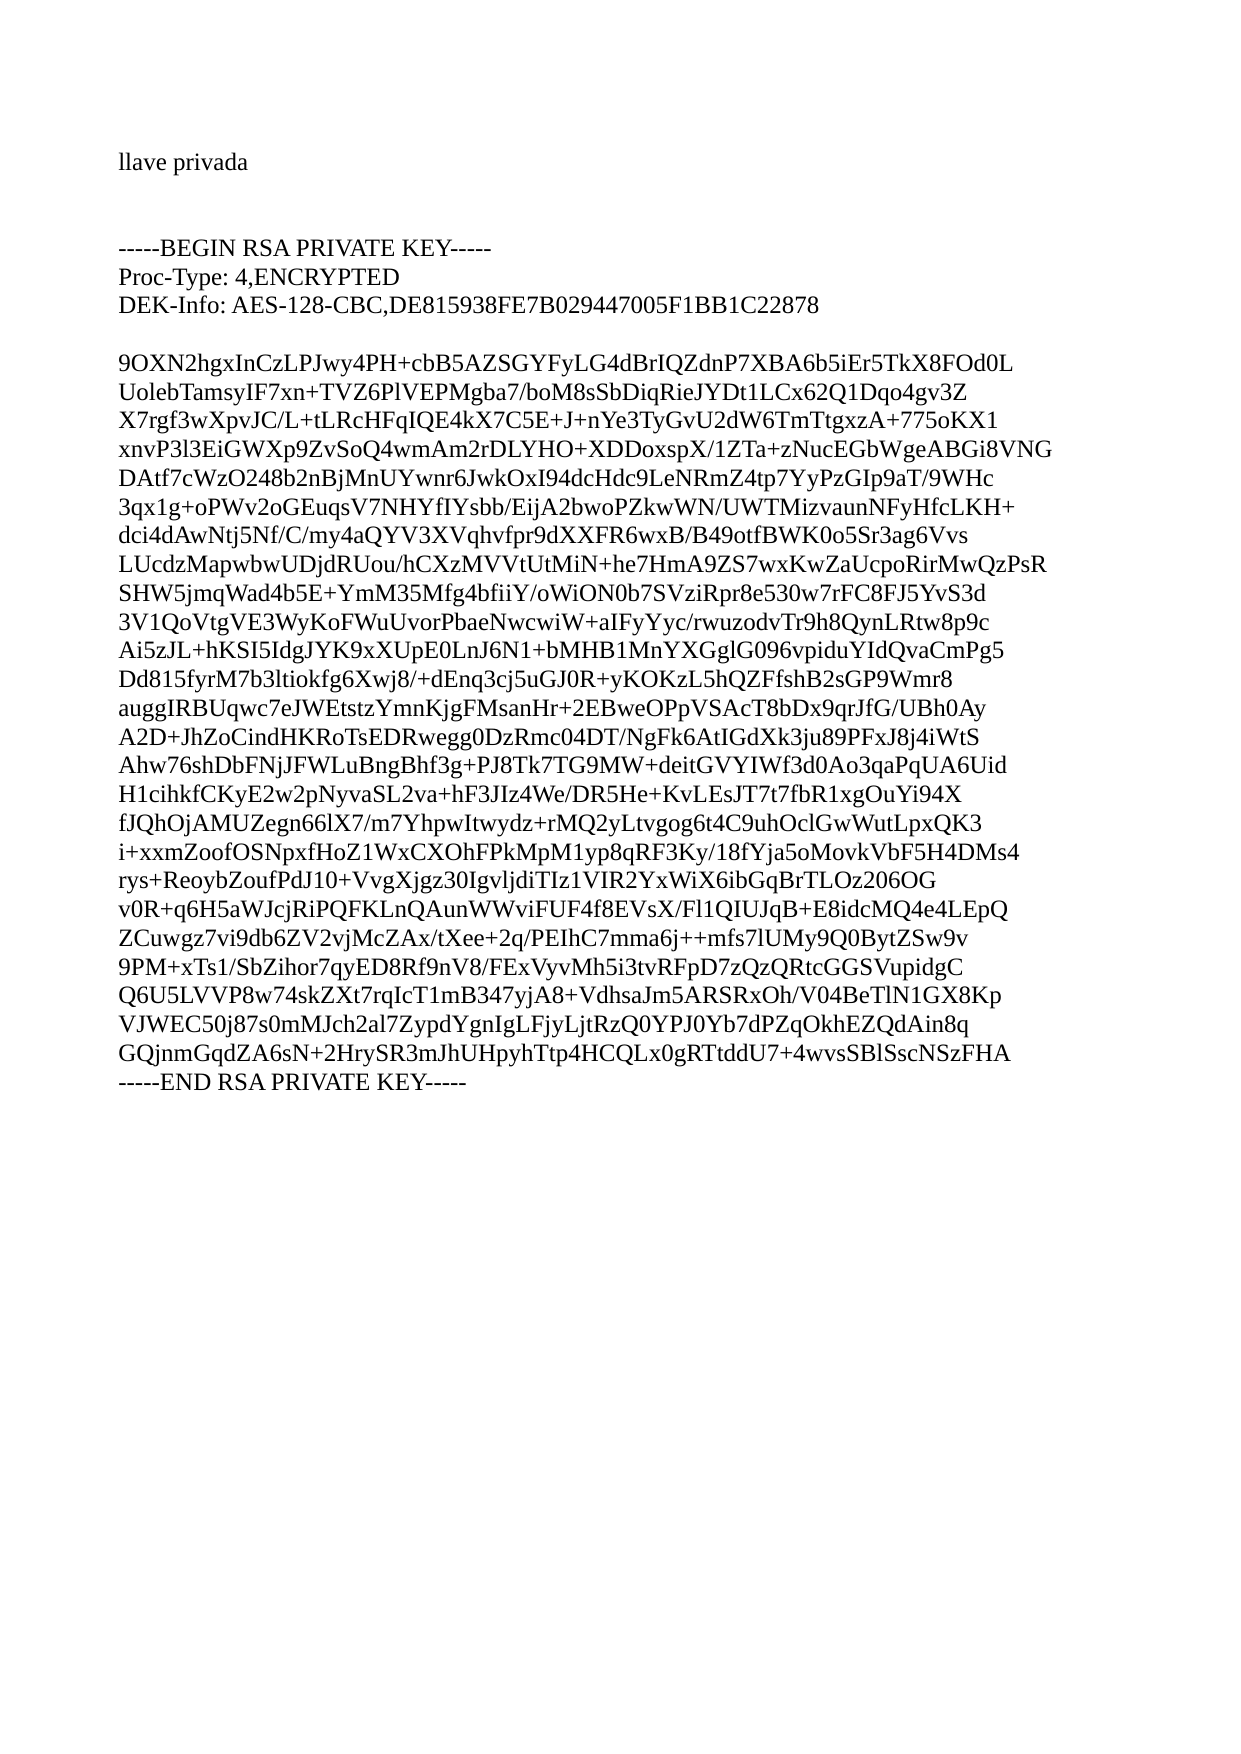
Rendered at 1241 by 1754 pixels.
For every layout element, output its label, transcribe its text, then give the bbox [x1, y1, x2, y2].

text DEK-Info: AES-128-CBC,DE815938FE7B029447005F1BB1C22878 [118, 291, 1122, 319]
text Q6U5LVVP8w74skZXt7rqIcT1mB347yjA8+VdhsaJm5ARSRxOh/V04BeTlN1GX8Kp [118, 981, 1122, 1009]
text UolebTamsyIF7xn+TVZ6PlVEPMgba7/boM8sSbDiqRieJYDt1LCx62Q1Dqo4gv3Z [118, 377, 1122, 406]
text llave privada [118, 147, 1122, 176]
text H1cihkfCKyE2w2pNyvaSL2va+hF3JIz4We/DR5He+KvLEsJT7t7fbR1xgOuYi94X [118, 779, 1122, 808]
text -----BEGIN RSA PRIVATE KEY----- [118, 233, 1122, 262]
text Ahw76shDbFNjJFWLuBngBhf3g+PJ8Tk7TG9MW+deitGVYIWf3d0Ao3qaPqUA6Uid [118, 751, 1122, 779]
text auggIRBUqwc7eJWEtstzYmnKjgFMsanHr+2EBweOPpVSAcT8bDx9qrJfG/UBh0Ay [118, 693, 1122, 722]
text 3qx1g+oPWv2oGEuqsV7NHYfIYsbb/EijA2bwoPZkwWN/UWTMizvaunNFyHfcLKH+ [118, 492, 1122, 521]
text ZCuwgz7vi9db6ZV2vjMcZAx/tXee+2q/PEIhC7mma6j++mfs7lUMy9Q0BytZSw9v [118, 923, 1122, 952]
text fJQhOjAMUZegn66lX7/m7YhpwItwydz+rMQ2yLtvgog6t4C9uhOclGwWutLpxQK3 [118, 808, 1122, 837]
text rys+ReoybZoufPdJ10+VvgXjgz30IgvljdiTIz1VIR2YxWiX6ibGqBrTLOz206OG [118, 866, 1122, 894]
text 3V1QoVtgVE3WyKoFWuUvorPbaeNwcwiW+aIFyYyc/rwuzodvTr9h8QynLRtw8p9c [118, 607, 1122, 636]
text LUcdzMapwbwUDjdRUou/hCXzMVVtUtMiN+he7HmA9ZS7wxKwZaUcpoRirMwQzPsR [118, 549, 1122, 578]
text Dd815fyrM7b3ltiokfg6Xwj8/+dEnq3cj5uGJ0R+yKOKzL5hQZFfshB2sGP9Wmr8 [118, 664, 1122, 693]
text VJWEC50j87s0mMJch2al7ZypdYgnIgLFjyLjtRzQ0YPJ0Yb7dPZqOkhEZQdAin8q [118, 1009, 1122, 1038]
text X7rgf3wXpvJC/L+tLRcHFqIQE4kX7C5E+J+nYe3TyGvU2dW6TmTtgxzA+775oKX1 [118, 406, 1122, 434]
text xnvP3l3EiGWXp9ZvSoQ4wmAm2rDLYHO+XDDoxspX/1ZTa+zNucEGbWgeABGi8VNG [118, 434, 1122, 463]
text A2D+JhZoCindHKRoTsEDRwegg0DzRmc04DT/NgFk6AtIGdXk3ju89PFxJ8j4iWtS [118, 722, 1122, 751]
text 9PM+xTs1/SbZihor7qyED8Rf9nV8/FExVyvMh5i3tvRFpD7zQzQRtcGGSVupidgC [118, 952, 1122, 981]
text DAtf7cWzO248b2nBjMnUYwnr6JwkOxI94dcHdc9LeNRmZ4tp7YyPzGIp9aT/9WHc [118, 463, 1122, 492]
text 9OXN2hgxInCzLPJwy4PH+cbB5AZSGYFyLG4dBrIQZdnP7XBA6b5iEr5TkX8FOd0L [118, 348, 1122, 377]
text SHW5jmqWad4b5E+YmM35Mfg4bfiiY/oWiON0b7SVziRpr8e530w7rFC8FJ5YvS3d [118, 578, 1122, 607]
text Proc-Type: 4,ENCRYPTED [118, 262, 1122, 291]
text -----END RSA PRIVATE KEY----- [118, 1067, 1122, 1096]
text dci4dAwNtj5Nf/C/my4aQYV3XVqhvfpr9dXXFR6wxB/B49otfBWK0o5Sr3ag6Vvs [118, 521, 1122, 549]
text i+xxmZoofOSNpxfHoZ1WxCXOhFPkMpM1yp8qRF3Ky/18fYja5oMovkVbF5H4DMs4 [118, 837, 1122, 866]
text Ai5zJL+hKSI5IdgJYK9xXUpE0LnJ6N1+bMHB1MnYXGglG096vpiduYIdQvaCmPg5 [118, 636, 1122, 664]
text v0R+q6H5aWJcjRiPQFKLnQAunWWviFUF4f8EVsX/Fl1QIUJqB+E8idcMQ4e4LEpQ [118, 894, 1122, 923]
text GQjnmGqdZA6sN+2HrySR3mJhUHpyhTtp4HCQLx0gRTtddU7+4wvsSBlSscNSzFHA [118, 1038, 1122, 1067]
